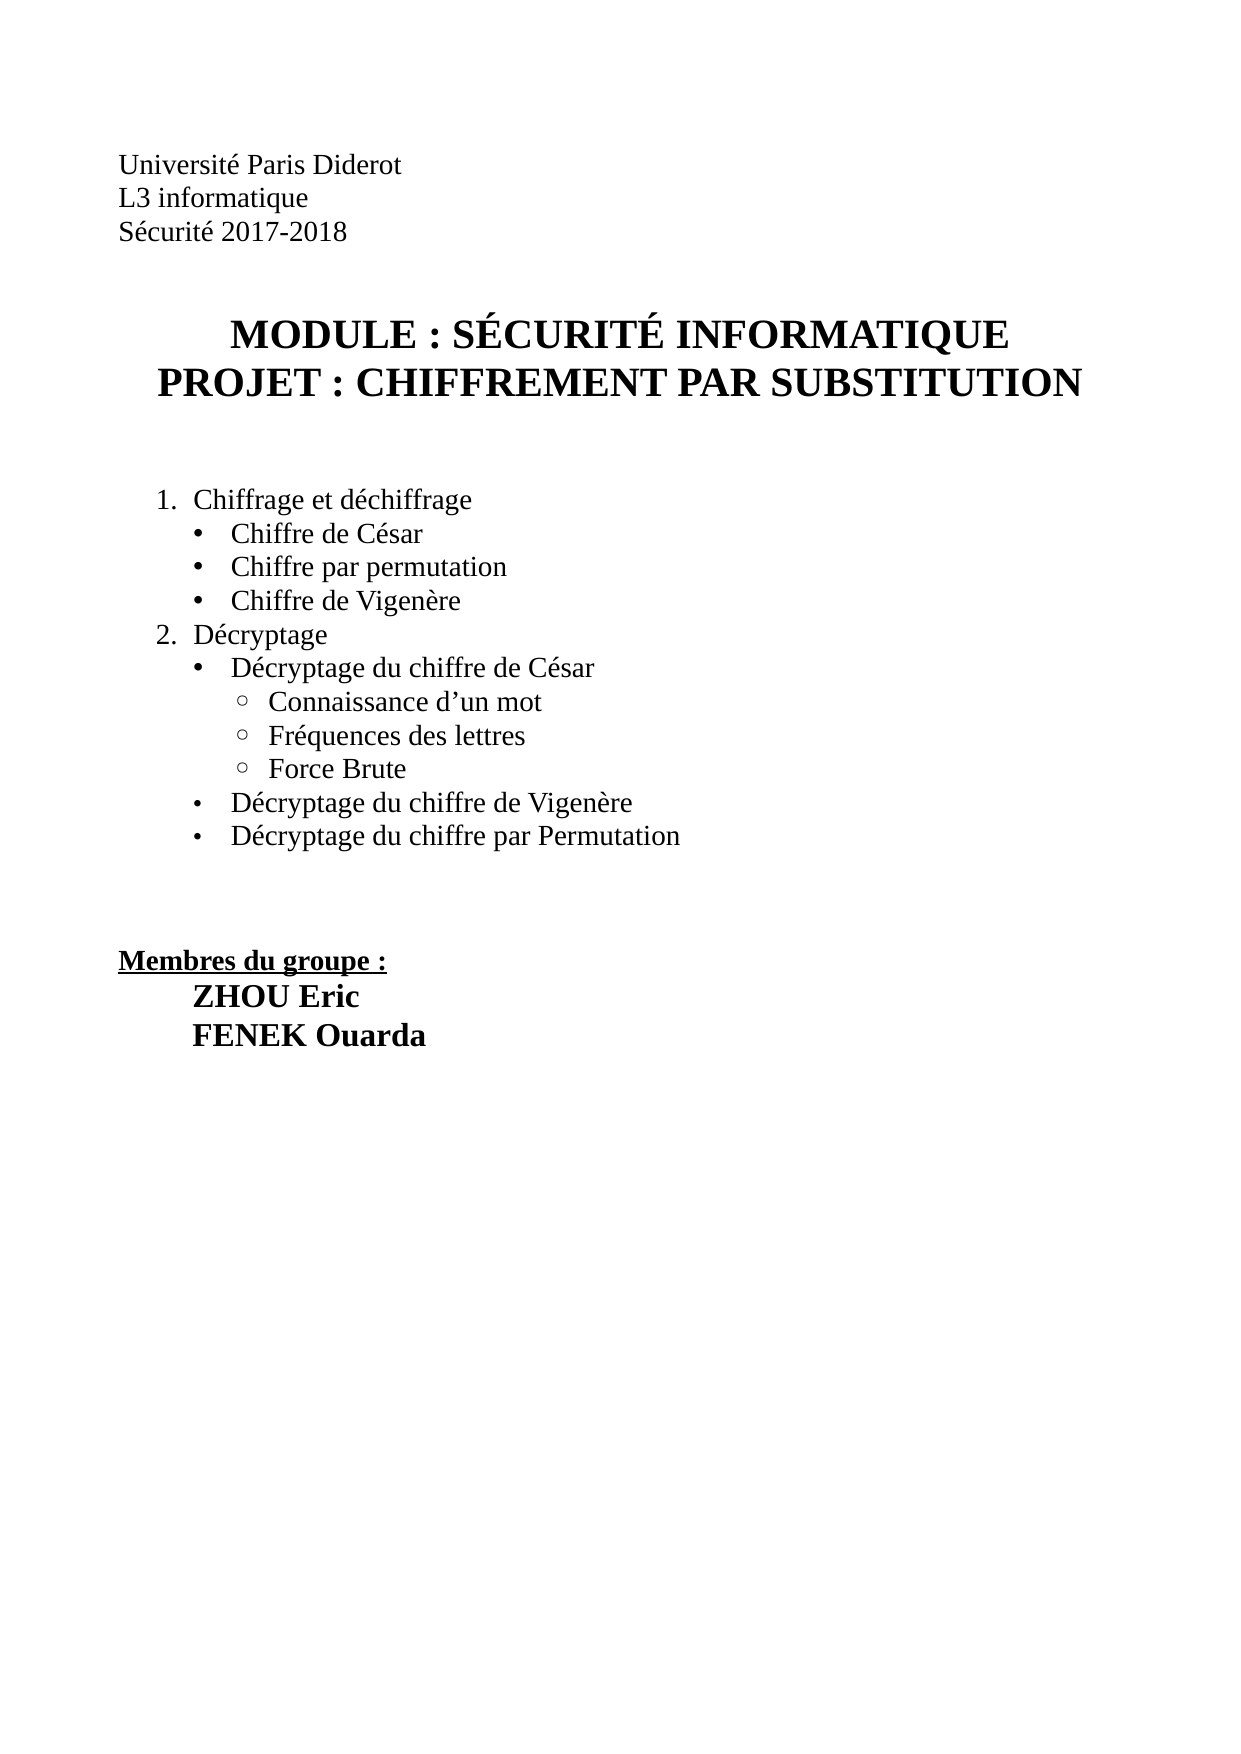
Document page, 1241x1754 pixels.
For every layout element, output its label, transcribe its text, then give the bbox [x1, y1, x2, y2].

text Membres du groupe : [118, 943, 1122, 977]
list Décryptage du chiffre de César [193, 650, 1122, 684]
text L3 informatique [118, 180, 1122, 214]
list Force Brute [231, 751, 1122, 785]
text FENEK Ouarda [118, 1015, 1122, 1053]
list Chiffre de Vigenère [193, 583, 1122, 617]
list Chiffre par permutation [193, 549, 1122, 583]
list Connaissance d’un mot [231, 684, 1122, 718]
list Chiffre de César [193, 516, 1122, 549]
list Chiffrage et déchiffrage [156, 482, 1122, 516]
list Décryptage du chiffre par Permutation [193, 818, 1122, 852]
list Décryptage du chiffre de Vigenère [193, 785, 1122, 818]
list Fréquences des lettres [231, 718, 1122, 751]
text Sécurité 2017-2018 [118, 214, 1122, 247]
text ZHOU Eric [118, 977, 1122, 1015]
text Université Paris Diderot [118, 147, 1122, 180]
text PROJET : CHIFFREMENT PAR SUBSTITUTION [118, 358, 1122, 406]
text MODULE : SÉCURITÉ INFORMATIQUE [118, 310, 1122, 358]
list Décryptage [156, 617, 1122, 650]
